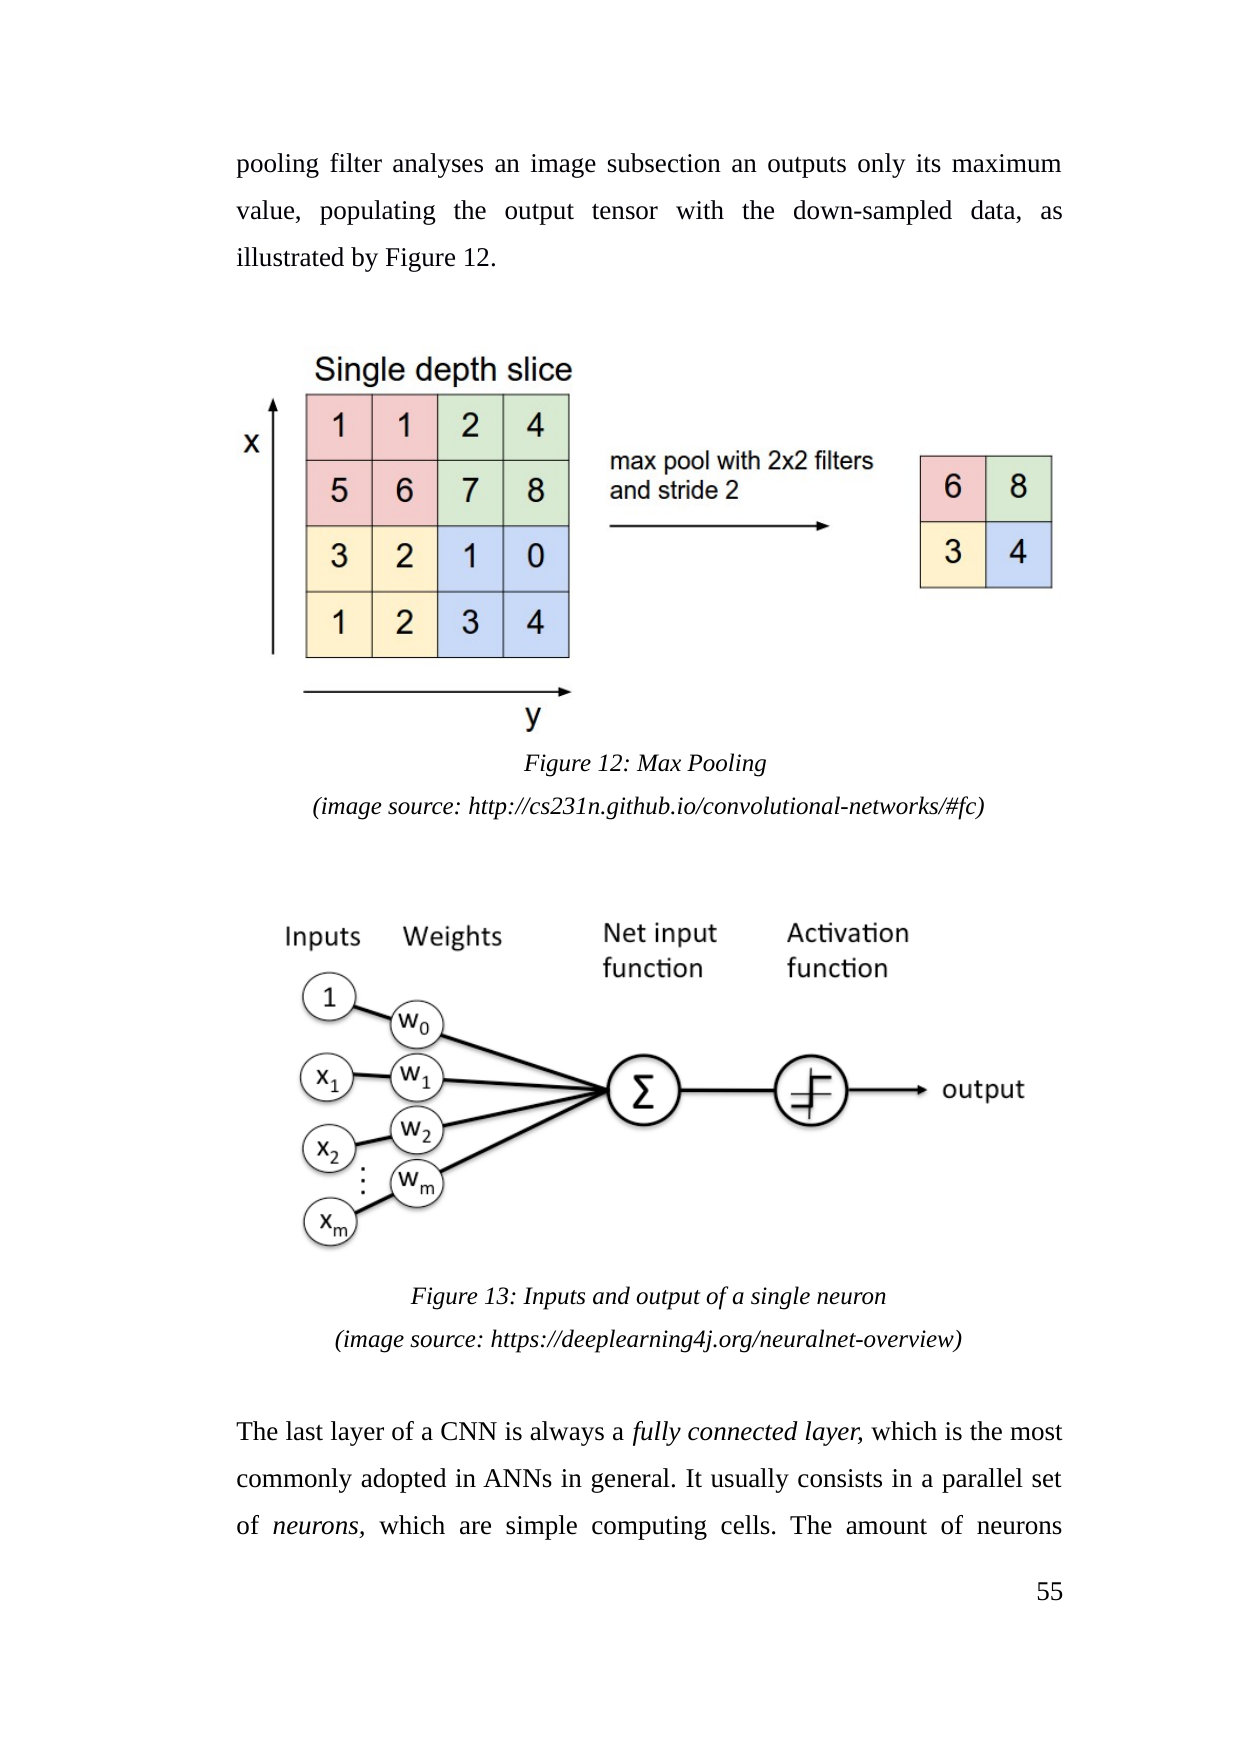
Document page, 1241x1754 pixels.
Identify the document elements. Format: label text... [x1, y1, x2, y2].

picture [265, 894, 1034, 1267]
text The last layer of a CNN is always a fully connected layer, which is the most commonly adopted in ANNs in general. It usually consists in a parallel set of neurons, which are simple computing cells. The amount of neurons [236, 1415, 1063, 1540]
text Figure 13: Inputs and output of a single neuron (image source: https://deeplearning4j.org/neuralnet-overview) [266, 1267, 1033, 1353]
picture [236, 346, 1063, 734]
text Figure 12: Max Pooling (image source: http://cs231n.github.io/convolutional-networks/#fc) [236, 734, 1063, 819]
text pooling filter analyses an image subsection an outputs only its maximum value, populating the output tensor with the down-sampled data, as illustrated by Figure 12. [236, 148, 1063, 272]
